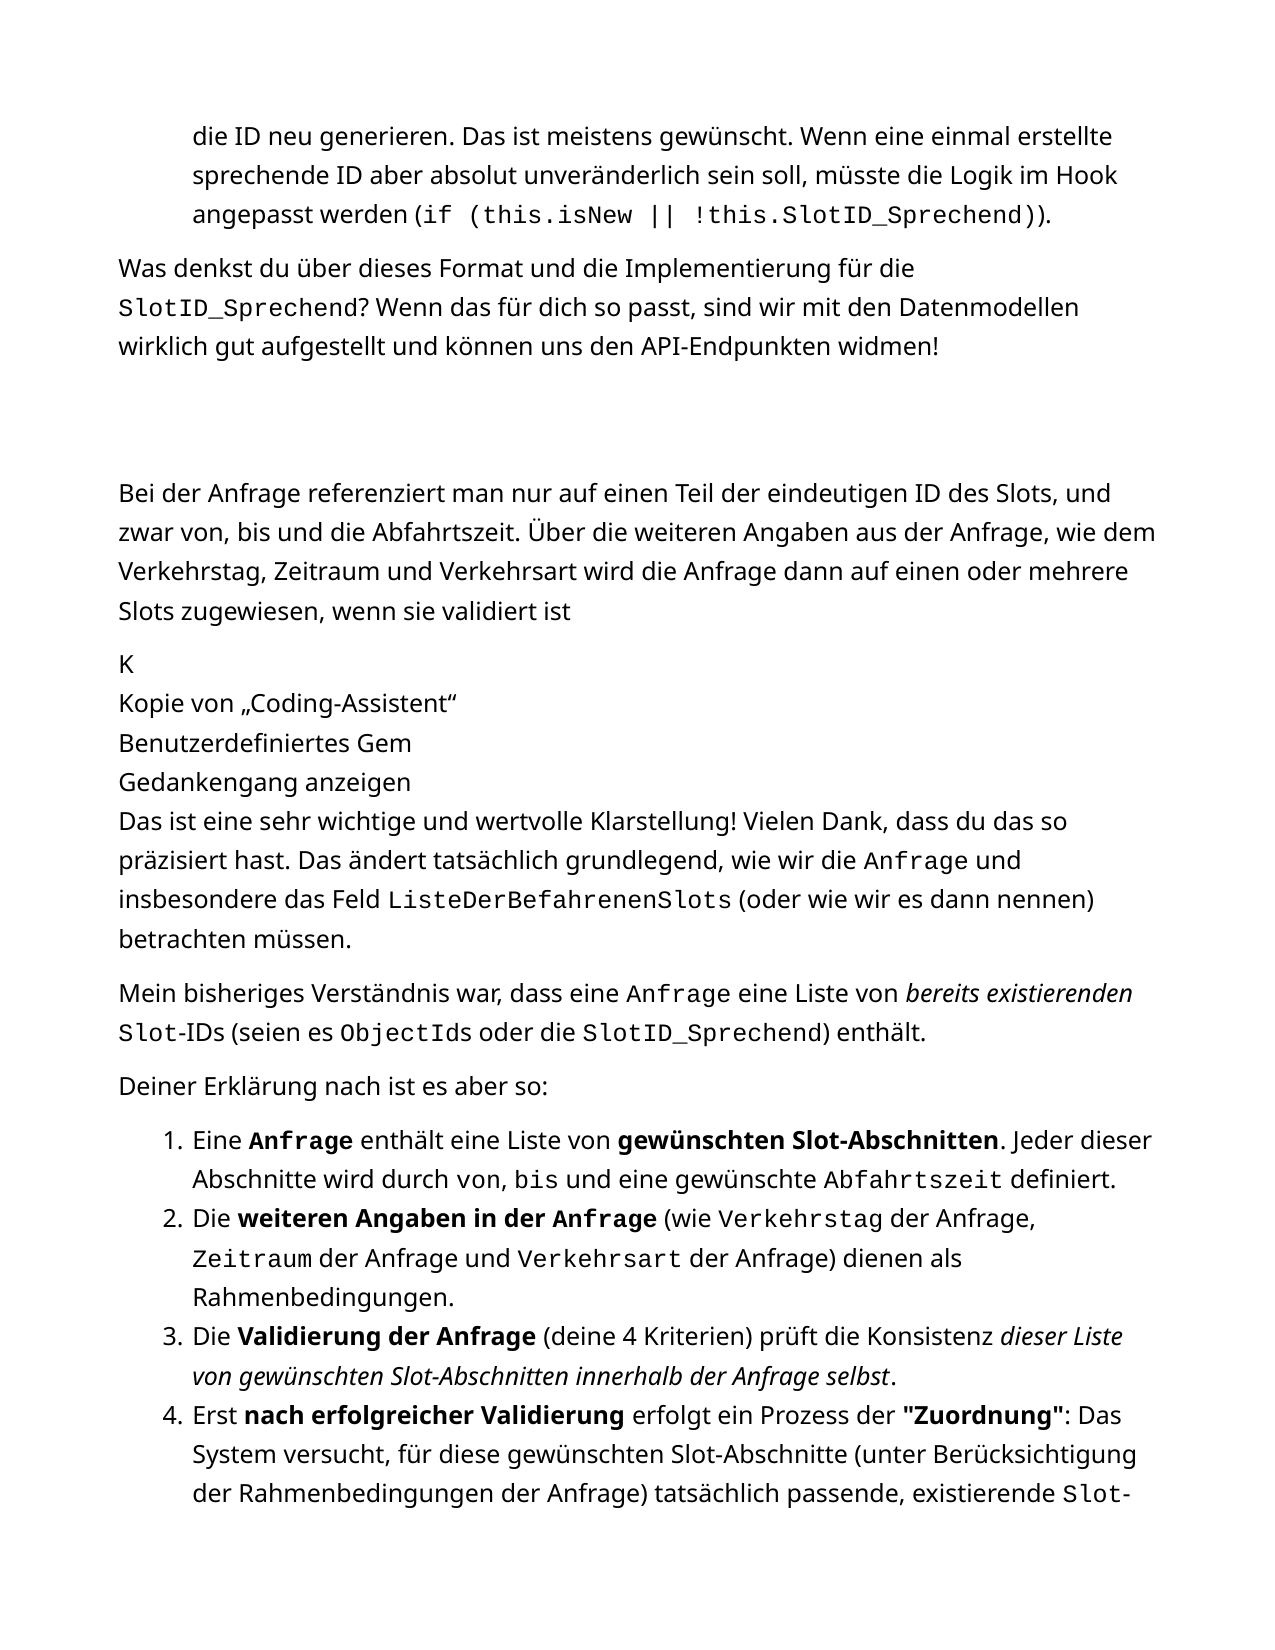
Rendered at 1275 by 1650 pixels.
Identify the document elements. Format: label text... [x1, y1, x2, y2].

text Benutzerdefiniertes Gem [118, 725, 1157, 759]
list Eine Anfrage enthält eine Liste von gewünschten Slot-Abschnitten. Jeder dieser Abschnitte wird durch von, bis und eine gewünschte Abfahrtszeit definiert. [162, 1122, 1157, 1196]
text Bei der Anfrage referenziert man nur auf einen Teil der eindeutigen ID des Slots, und zwar von, bis und die Abfahrtszeit. Über die weiteren Angaben aus der Anfrage, wie dem Verkehrstag, Zeitraum und Verkehrsart wird die Anfrage dann auf einen oder mehrere Slots zugewiesen, wenn sie validiert ist [118, 476, 1157, 627]
text Gedankengang anzeigen [118, 764, 1157, 798]
text Was denkst du über dieses Format und die Implementierung für die SlotID_Sprechend? Wenn das für dich so passt, sind wir mit den Datenmodellen wirklich gut aufgestellt und können uns den API-Endpunkten widmen! [118, 250, 1157, 363]
text Kopie von „Coding-Assistent“ [118, 686, 1157, 720]
list Die Validierung der Anfrage (deine 4 Kriterien) prüft die Konsistenz dieser Liste von gewünschten Slot-Abschnitten innerhalb der Anfrage selbst. [162, 1319, 1157, 1392]
list Erst nach erfolgreicher Validierung erfolgt ein Prozess der "Zuordnung": Das System versucht, für diese gewünschten Slot-Abschnitte (unter Berücksichtigung der Rahmenbedingungen der Anfrage) tatsächlich passende, existierende Slot- [162, 1397, 1157, 1510]
text Das ist eine sehr wichtige und wertvolle Klarstellung! Vielen Dank, dass du das so präzisiert hast. Das ändert tatsächlich grundlegend, wie wir die Anfrage und insbesondere das Feld ListeDerBefahrenenSlots (oder wie wir es dann nennen) betrachten müssen. [118, 803, 1157, 956]
list die ID neu generieren. Das ist meistens gewünscht. Wenn eine einmal erstellte sprechende ID aber absolut unveränderlich sein soll, müsste die Logik im Hook angepasst werden (if (this.isNew || !this.SlotID_Sprechend)). [162, 118, 1157, 231]
text Deiner Erklärung nach ist es aber so: [118, 1068, 1157, 1103]
list Die weiteren Angaben in der Anfrage (wie Verkehrstag der Anfrage, Zeitraum der Anfrage und Verkehrsart der Anfrage) dienen als Rahmenbedingungen. [162, 1201, 1157, 1314]
text Mein bisheriges Verständnis war, dass eine Anfrage eine Liste von bereits existierenden Slot-IDs (seien es ObjectIds oder die SlotID_Sprechend) enthält. [118, 975, 1157, 1049]
text K [118, 647, 1157, 681]
